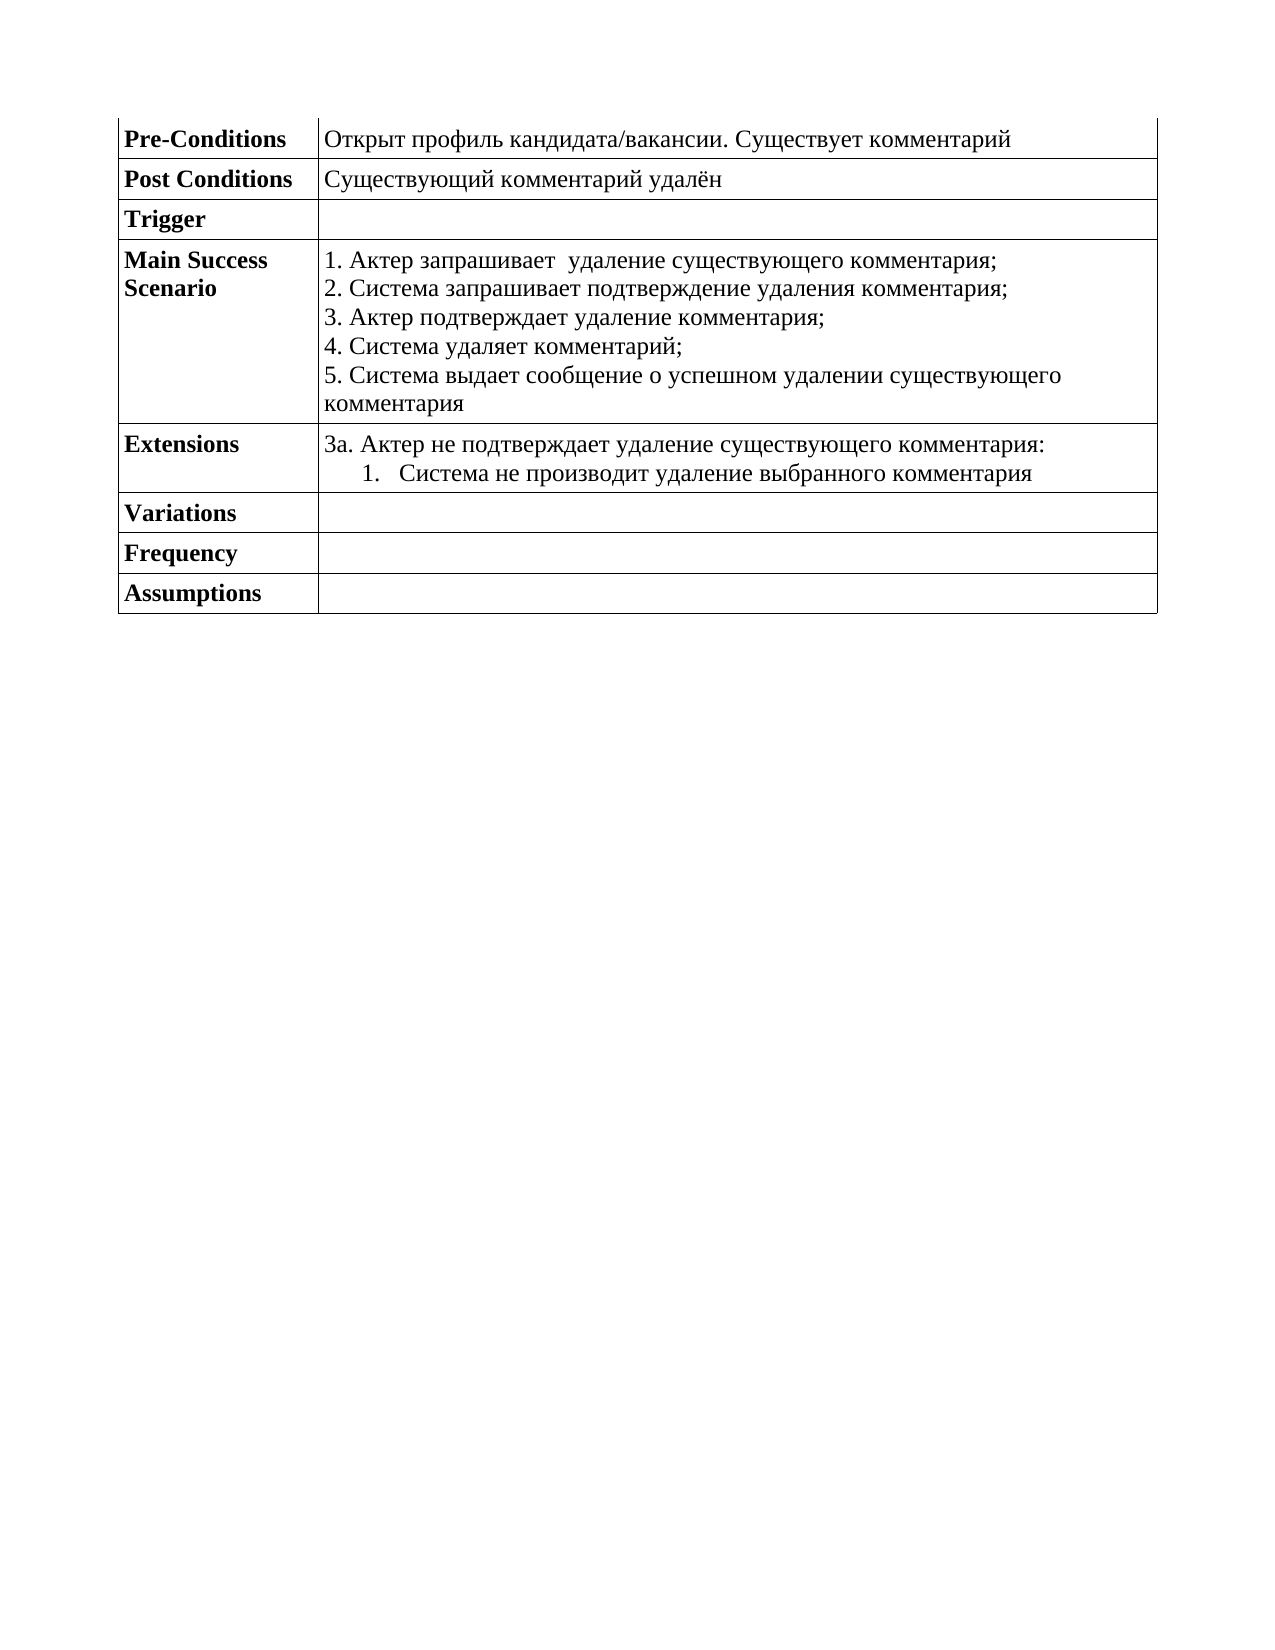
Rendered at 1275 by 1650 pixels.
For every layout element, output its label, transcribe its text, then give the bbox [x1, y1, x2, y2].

table_cell Extensions [119, 424, 318, 492]
table_cell [319, 533, 1157, 573]
table_cell Frequency [119, 533, 318, 573]
table_cell Main Success Scenario [119, 240, 318, 423]
table_cell Post Conditions [119, 159, 318, 199]
table_cell [319, 574, 1157, 613]
table_cell Открыт профиль кандидата/вакансии. Существует комментарий [319, 118, 1157, 158]
table_cell [319, 200, 1157, 239]
table_cell Существующий комментарий удалён [319, 159, 1157, 199]
table_cell Variations [119, 493, 318, 532]
table_cell Assumptions [119, 574, 318, 613]
table_cell [319, 493, 1157, 532]
table_cell 1. Актер запрашивает удаление существующего комментария; 2. Система запрашивает подтверждение удаления комментария; 3. Актер подтверждает удаление комментария; 4. Система удаляет комментарий; 5. Система выдает сообщение о успешном удалении существующего комментария [319, 240, 1157, 423]
table_cell Trigger [119, 200, 318, 239]
table_cell 3а. Актер не подтверждает удаление существующего комментария: Система не производит удаление выбранного комментария [319, 424, 1157, 492]
table_cell Pre-Conditions [119, 118, 318, 158]
